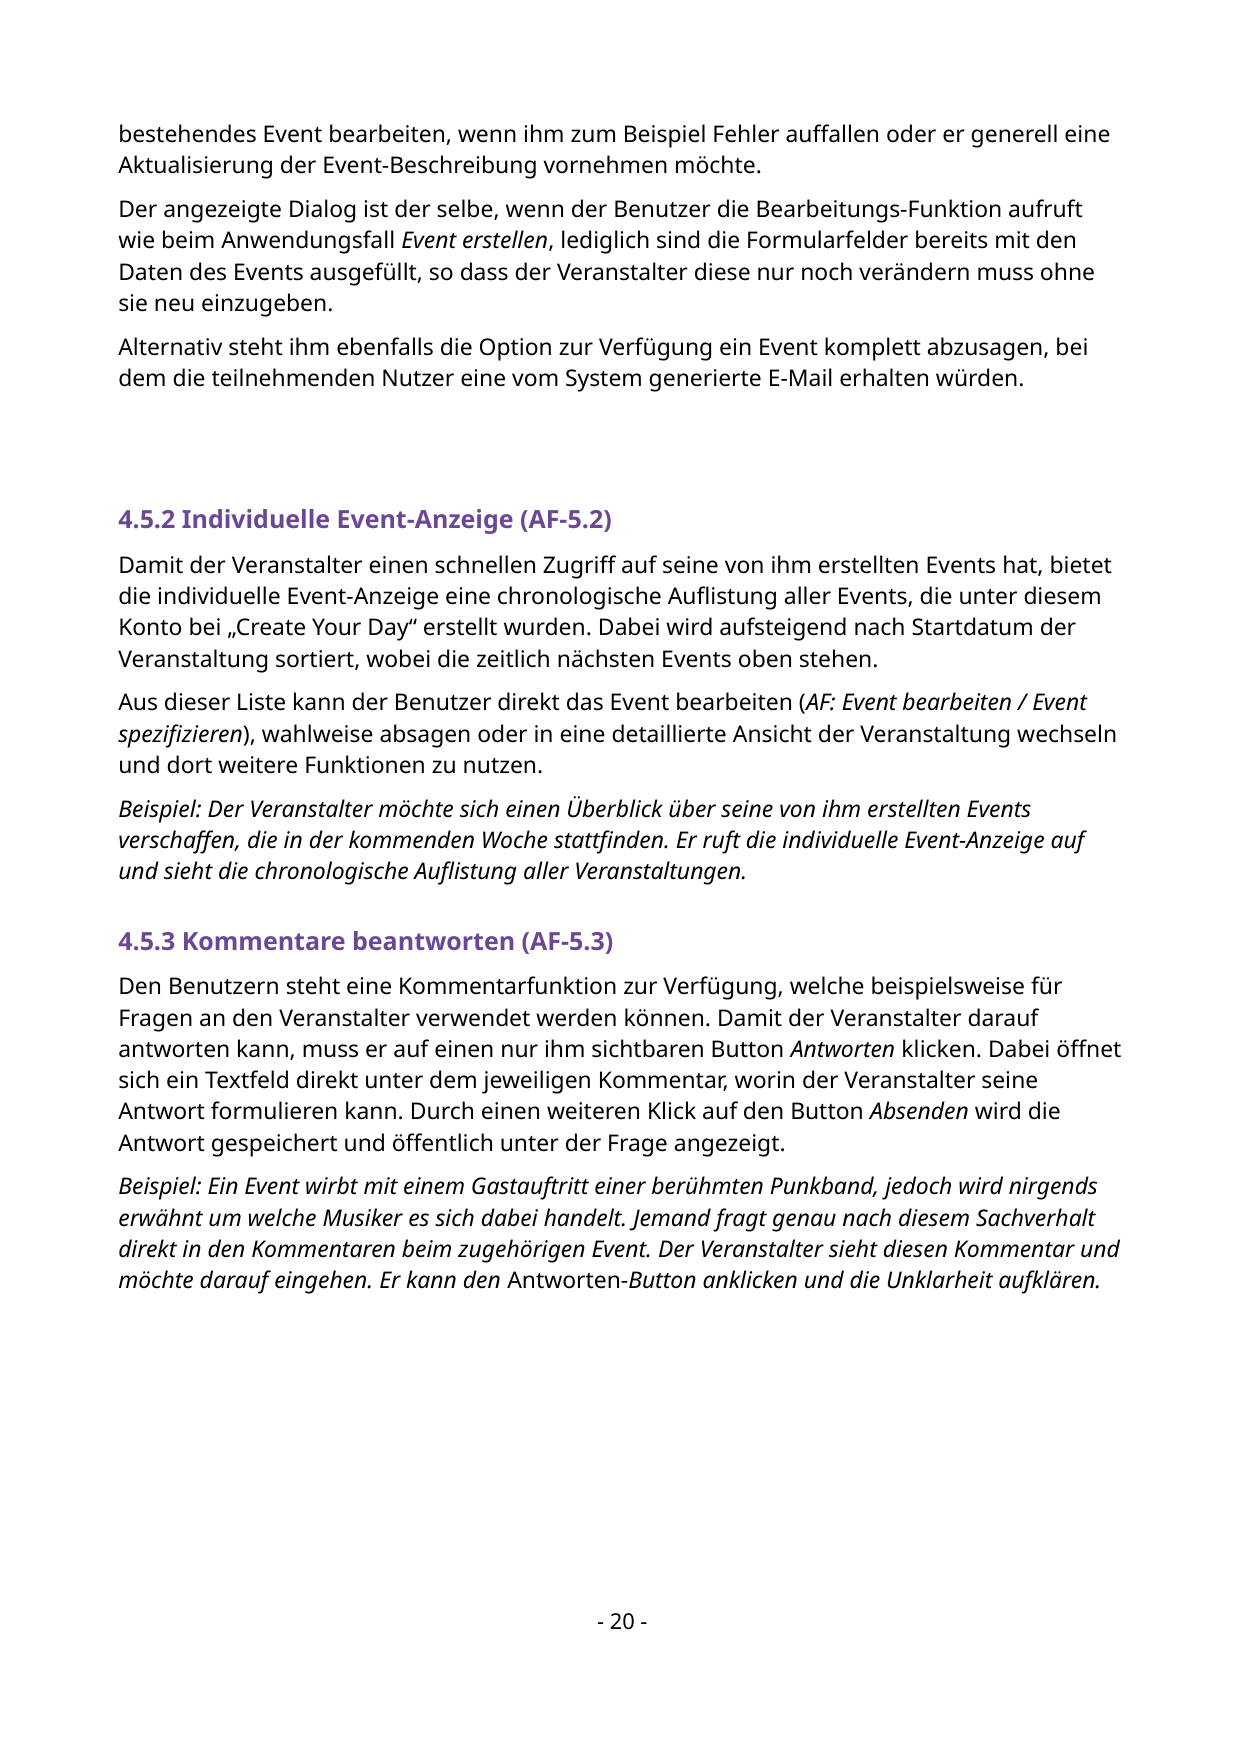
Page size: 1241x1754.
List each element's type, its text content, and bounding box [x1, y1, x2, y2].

text Damit der Veranstalter einen schnellen Zugriff auf seine von ihm erstellten Events hat, bietet die individuelle Event-Anzeige eine chronologische Auflistung aller Events, die unter diesem Konto bei „Create Your Day“ erstellt wurden. Dabei wird aufsteigend nach Startdatum der Veranstaltung sortiert, wobei die zeitlich nächsten Events oben stehen. [118, 549, 1126, 674]
text bestehendes Event bearbeiten, wenn ihm zum Beispiel Fehler auffallen oder er generell eine Aktualisierung der Event-Beschreibung vornehmen möchte. [118, 118, 1126, 181]
text Beispiel: Der Veranstalter möchte sich einen Überblick über seine von ihm erstellten Events verschaffen, die in der kommenden Woche stattfinden. Er ruft die individuelle Event-Anzeige auf und sieht die chronologische Auflistung aller Veranstaltungen. [118, 792, 1126, 886]
subtitle 4.5.2 Individuelle Event-Anzeige (AF-5.2) [118, 502, 1126, 536]
text Der angezeigte Dialog ist der selbe, wenn der Benutzer die Bearbeitungs-Funktion aufruft wie beim Anwendungsfall Event erstellen, lediglich sind die Formularfelder bereits mit den Daten des Events ausgefüllt, so dass der Veranstalter diese nur noch verändern muss ohne sie neu einzugeben. [118, 193, 1126, 318]
text Alternativ steht ihm ebenfalls die Option zur Verfügung ein Event komplett abzusagen, bei dem die teilnehmenden Nutzer eine vom System generierte E-Mail erhalten würden. [118, 331, 1126, 393]
text Den Benutzern steht eine Kommentarfunktion zur Verfügung, welche beispielsweise für Fragen an den Veranstalter verwendet werden können. Damit der Veranstalter darauf antworten kann, muss er auf einen nur ihm sichtbaren Button Antworten klicken. Dabei öffnet sich ein Textfeld direkt unter dem jeweiligen Kommentar, worin der Veranstalter seine Antwort formulieren kann. Durch einen weiteren Klick auf den Button Absenden wird die Antwort gespeichert und öffentlich unter der Frage angezeigt. [118, 970, 1126, 1158]
subtitle 4.5.3 Kommentare beantworten (AF-5.3) [118, 924, 1126, 958]
text Aus dieser Liste kann der Benutzer direkt das Event bearbeiten (AF: Event bearbeiten / Event spezifizieren), wahlweise absagen oder in eine detaillierte Ansicht der Veranstaltung wechseln und dort weitere Funktionen zu nutzen. [118, 686, 1126, 780]
text Beispiel: Ein Event wirbt mit einem Gastauftritt einer berühmten Punkband, jedoch wird nirgends erwähnt um welche Musiker es sich dabei handelt. Jemand fragt genau nach diesem Sachverhalt direkt in den Kommentaren beim zugehörigen Event. Der Veranstalter sieht diesen Kommentar und möchte darauf eingehen. Er kann den Antworten-Button anklicken und die Unklarheit aufklären. [118, 1170, 1126, 1295]
